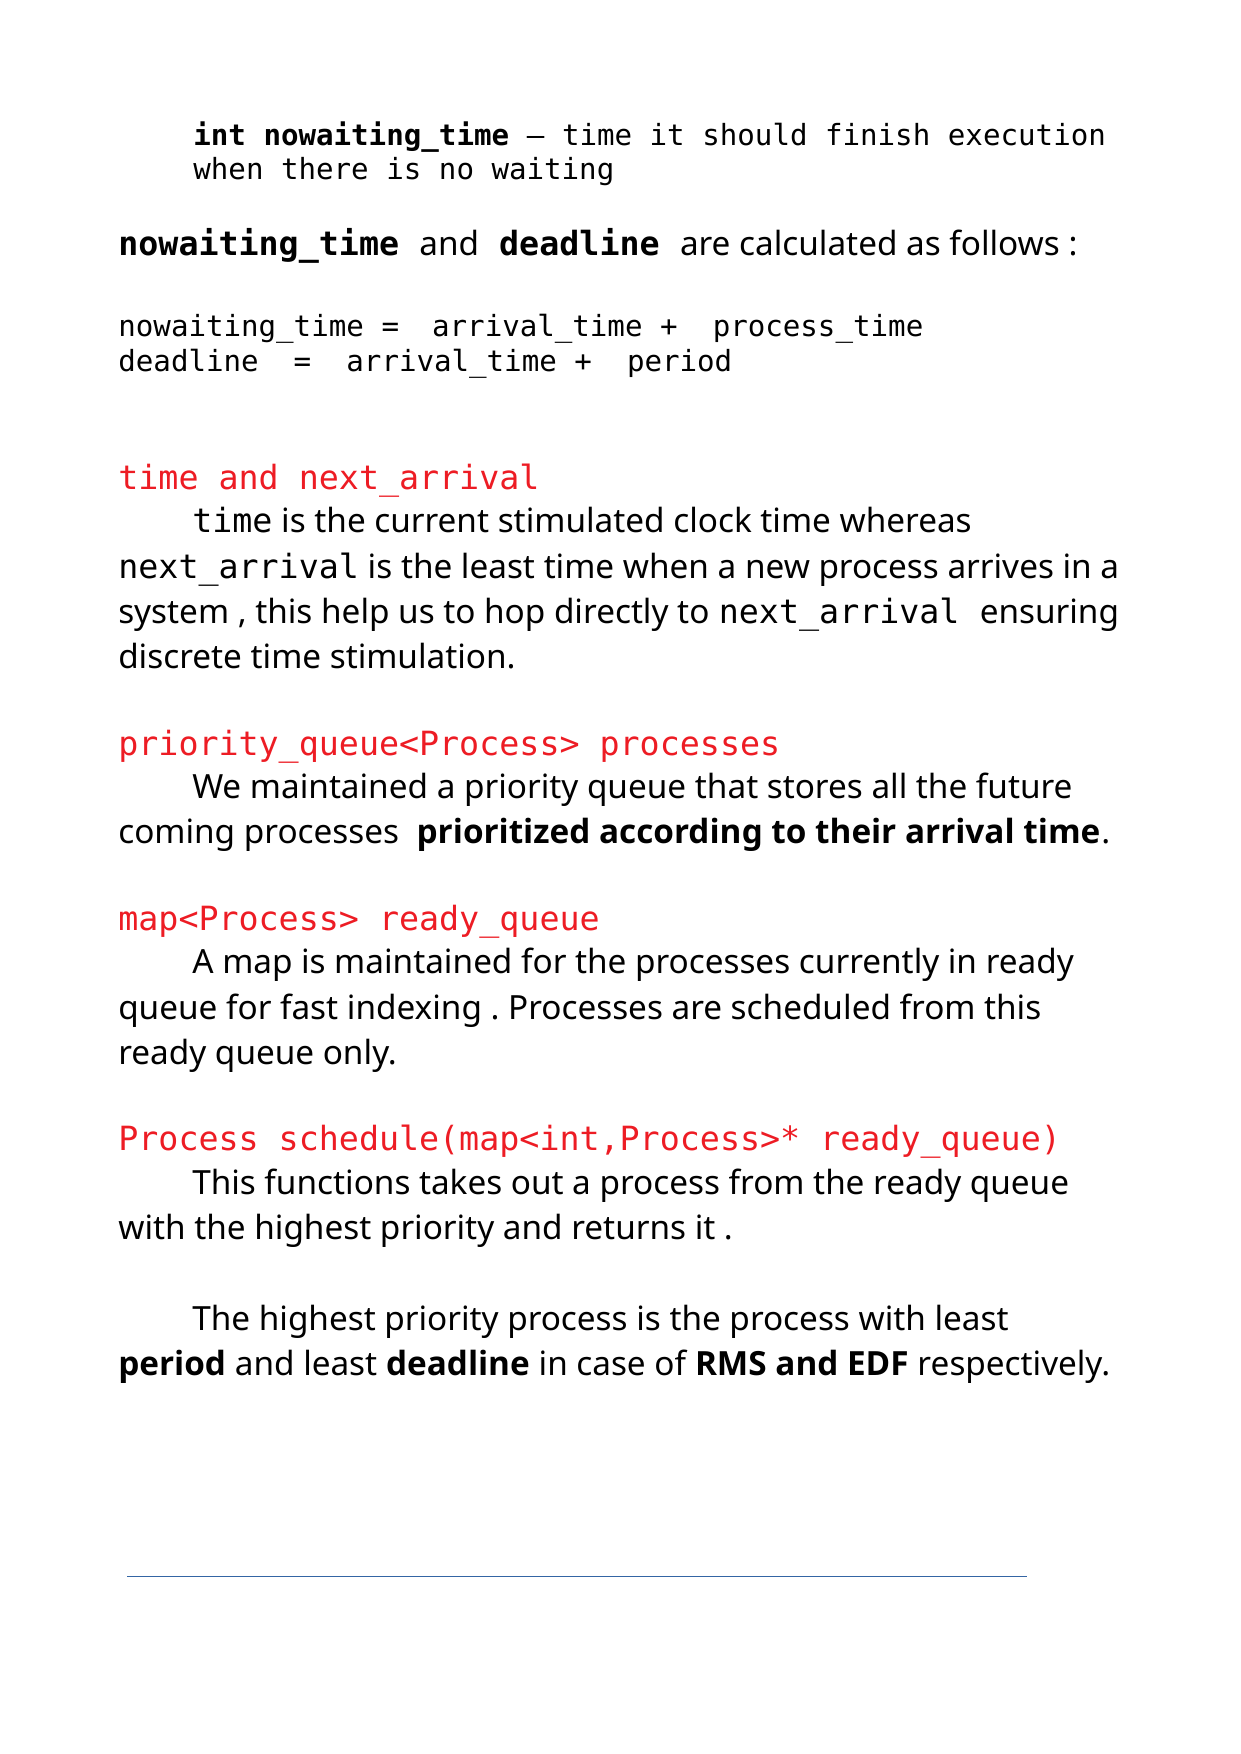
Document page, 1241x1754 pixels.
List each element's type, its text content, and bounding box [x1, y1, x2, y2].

text A map is maintained for the processes currently in ready queue for fast indexing . Processes are scheduled from this ready queue only. [118, 938, 1122, 1074]
text This functions takes out a process from the ready queue with the highest priority and returns it . [118, 1158, 1122, 1249]
text deadline = arrival_time + period [118, 345, 1122, 379]
text We maintained a priority queue that stores all the future coming processes prioritized according to their arrival time. [118, 763, 1122, 854]
text time is the current stimulated clock time whereas next_arrival is the least time when a new process arrives in a system , this help us to hop directly to next_arrival ensuring discrete time stimulation. [118, 497, 1122, 679]
text priority_queue<Process> processes [118, 724, 1122, 763]
text Process schedule(map<int,Process>* ready_queue) [118, 1120, 1122, 1158]
text time and next_arrival [118, 458, 1122, 497]
text nowaiting_time and deadline are calculated as follows : [118, 220, 1122, 265]
text nowaiting_time = arrival_time + process_time [118, 305, 1122, 345]
text map<Process> ready_queue [118, 899, 1122, 938]
text The highest priority process is the process with least period and least deadline in case of RMS and EDF respectively. [118, 1295, 1122, 1386]
list int nowaiting_time – time it should finish execution when there is no waiting [156, 118, 1122, 186]
